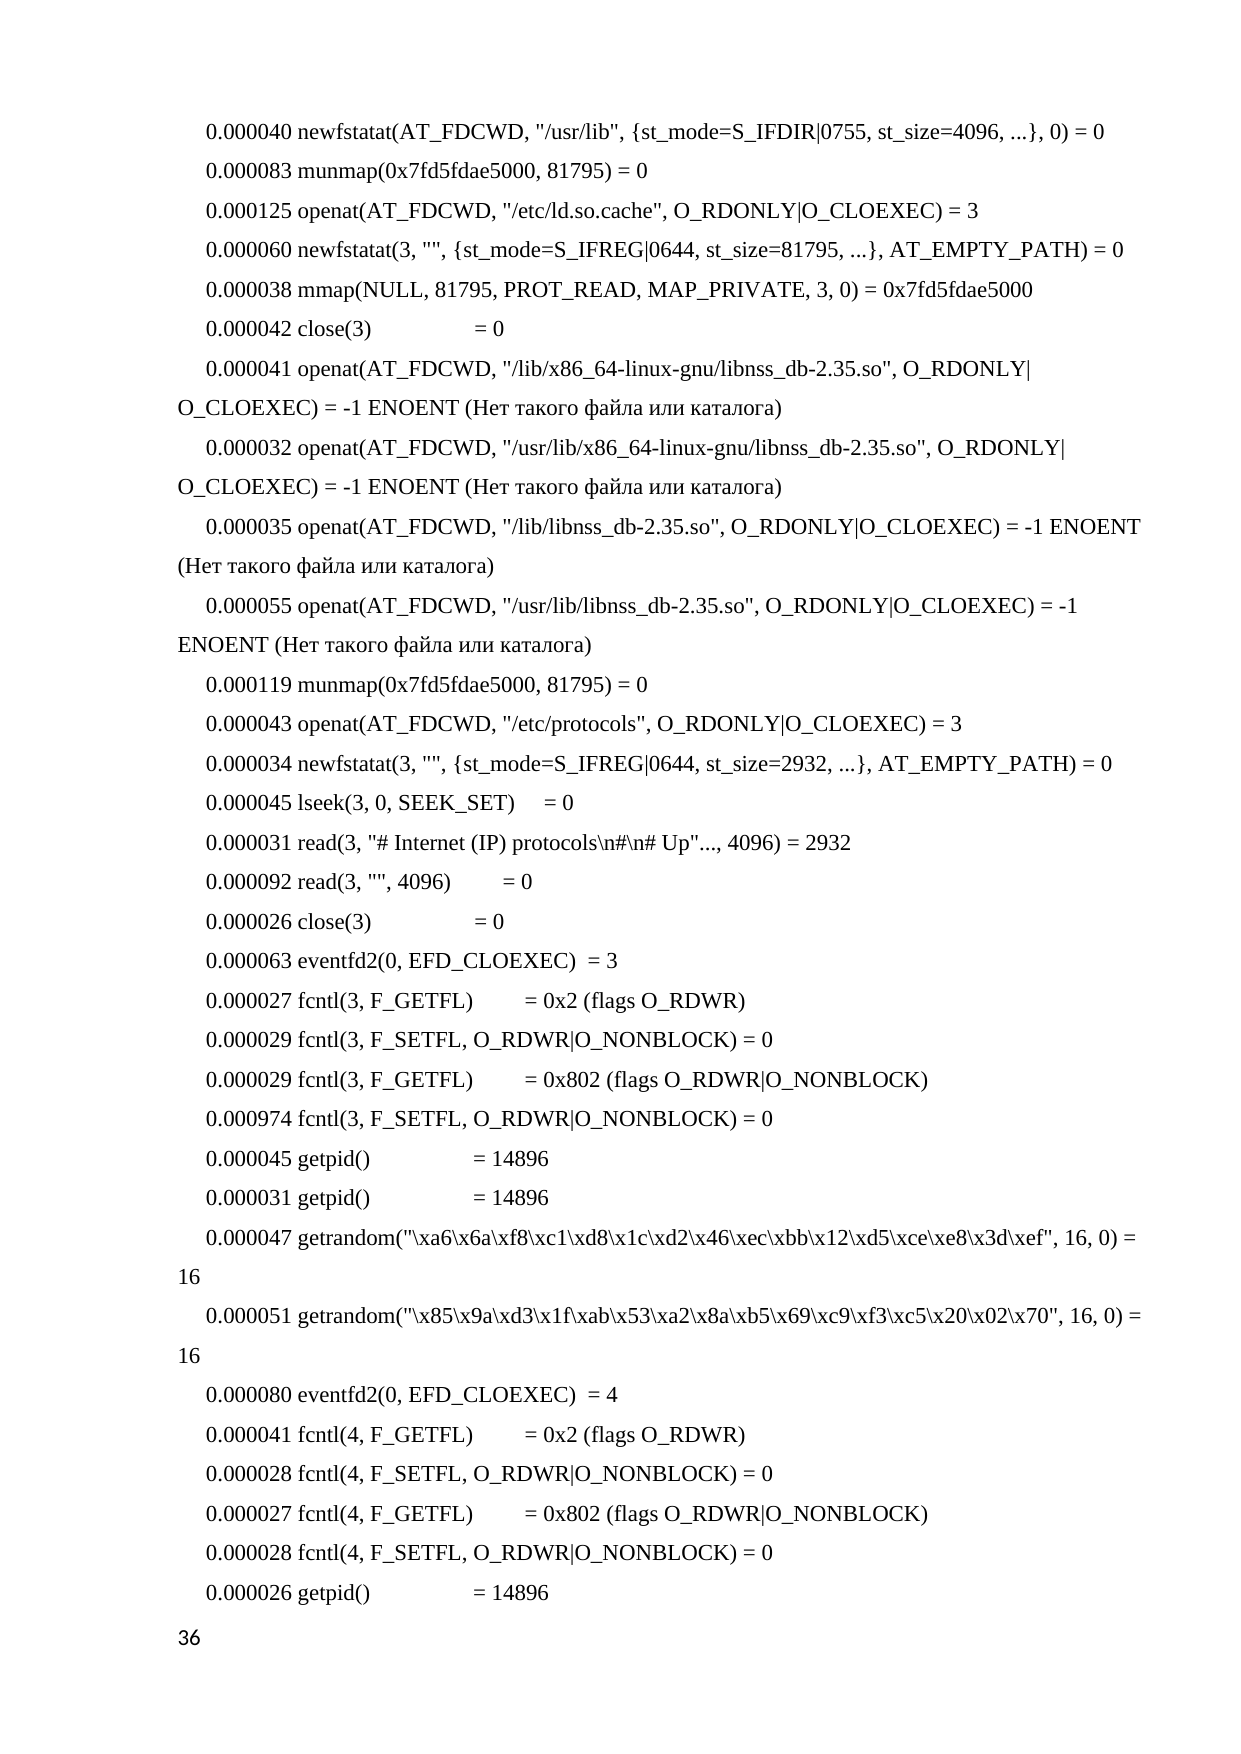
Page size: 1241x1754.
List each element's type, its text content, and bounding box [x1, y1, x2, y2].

text 0.000047 getrandom("\xa6\x6a\xf8\xc1\xd8\x1c\xd2\x46\xec\xbb\x12\xd5\xce\xe8\x3d\xef", 16, 0) = 16 [177, 1223, 1152, 1289]
text 0.000027 fcntl(3, F_GETFL) = 0x2 (flags O_RDWR) [177, 987, 1152, 1013]
text 0.000092 read(3, "", 4096) = 0 [177, 868, 1152, 894]
text 0.000080 eventfd2(0, EFD_CLOEXEC) = 4 [177, 1381, 1152, 1408]
text 0.000028 fcntl(4, F_SETFL, O_RDWR|O_NONBLOCK) = 0 [177, 1460, 1152, 1487]
text 0.000041 fcntl(4, F_GETFL) = 0x2 (flags O_RDWR) [177, 1421, 1152, 1447]
text 0.000045 lseek(3, 0, SEEK_SET) = 0 [177, 789, 1152, 816]
text 0.000083 munmap(0x7fd5fdae5000, 81795) = 0 [177, 158, 1152, 184]
text 0.000029 fcntl(3, F_GETFL) = 0x802 (flags O_RDWR|O_NONBLOCK) [177, 1066, 1152, 1092]
text 0.000028 fcntl(4, F_SETFL, O_RDWR|O_NONBLOCK) = 0 [177, 1539, 1152, 1566]
text 0.000055 openat(AT_FDCWD, "/usr/lib/libnss_db-2.35.so", O_RDONLY|O_CLOEXEC) = -1 ENOENT (Нет такого файла или каталога) [177, 592, 1152, 658]
text 0.000119 munmap(0x7fd5fdae5000, 81795) = 0 [177, 671, 1152, 697]
text 0.000063 eventfd2(0, EFD_CLOEXEC) = 3 [177, 947, 1152, 973]
text 0.000029 fcntl(3, F_SETFL, O_RDWR|O_NONBLOCK) = 0 [177, 1026, 1152, 1052]
text 0.000034 newfstatat(3, "", {st_mode=S_IFREG|0644, st_size=2932, ...}, AT_EMPTY_PATH) = 0 [177, 750, 1152, 776]
text 0.000041 openat(AT_FDCWD, "/lib/x86_64-linux-gnu/libnss_db-2.35.so", O_RDONLY|O_CLOEXEC) = -1 ENOENT (Нет такого файла или каталога) [177, 355, 1152, 421]
text 0.000974 fcntl(3, F_SETFL, O_RDWR|O_NONBLOCK) = 0 [177, 1105, 1152, 1131]
text 0.000026 close(3) = 0 [177, 908, 1152, 934]
text 0.000031 getpid() = 14896 [177, 1184, 1152, 1210]
text 0.000045 getpid() = 14896 [177, 1144, 1152, 1171]
text 0.000035 openat(AT_FDCWD, "/lib/libnss_db-2.35.so", O_RDONLY|O_CLOEXEC) = -1 ENOENT (Нет такого файла или каталога) [177, 513, 1152, 579]
text 0.000027 fcntl(4, F_GETFL) = 0x802 (flags O_RDWR|O_NONBLOCK) [177, 1500, 1152, 1526]
text 0.000038 mmap(NULL, 81795, PROT_READ, MAP_PRIVATE, 3, 0) = 0x7fd5fdae5000 [177, 276, 1152, 302]
text 0.000060 newfstatat(3, "", {st_mode=S_IFREG|0644, st_size=81795, ...}, AT_EMPTY_PATH) = 0 [177, 237, 1152, 263]
text 0.000026 getpid() = 14896 [177, 1579, 1152, 1605]
text 0.000042 close(3) = 0 [177, 316, 1152, 342]
text 0.000032 openat(AT_FDCWD, "/usr/lib/x86_64-linux-gnu/libnss_db-2.35.so", O_RDONLY|O_CLOEXEC) = -1 ENOENT (Нет такого файла или каталога) [177, 434, 1152, 500]
text 0.000031 read(3, "# Internet (IP) protocols\n#\n# Up"..., 4096) = 2932 [177, 829, 1152, 855]
text 0.000125 openat(AT_FDCWD, "/etc/ld.so.cache", O_RDONLY|O_CLOEXEC) = 3 [177, 197, 1152, 223]
text 0.000051 getrandom("\x85\x9a\xd3\x1f\xab\x53\xa2\x8a\xb5\x69\xc9\xf3\xc5\x20\x02\x70", 16, 0) = 16 [177, 1302, 1152, 1368]
text 0.000043 openat(AT_FDCWD, "/etc/protocols", O_RDONLY|O_CLOEXEC) = 3 [177, 710, 1152, 737]
text 0.000040 newfstatat(AT_FDCWD, "/usr/lib", {st_mode=S_IFDIR|0755, st_size=4096, ...}, 0) = 0 [177, 118, 1152, 144]
